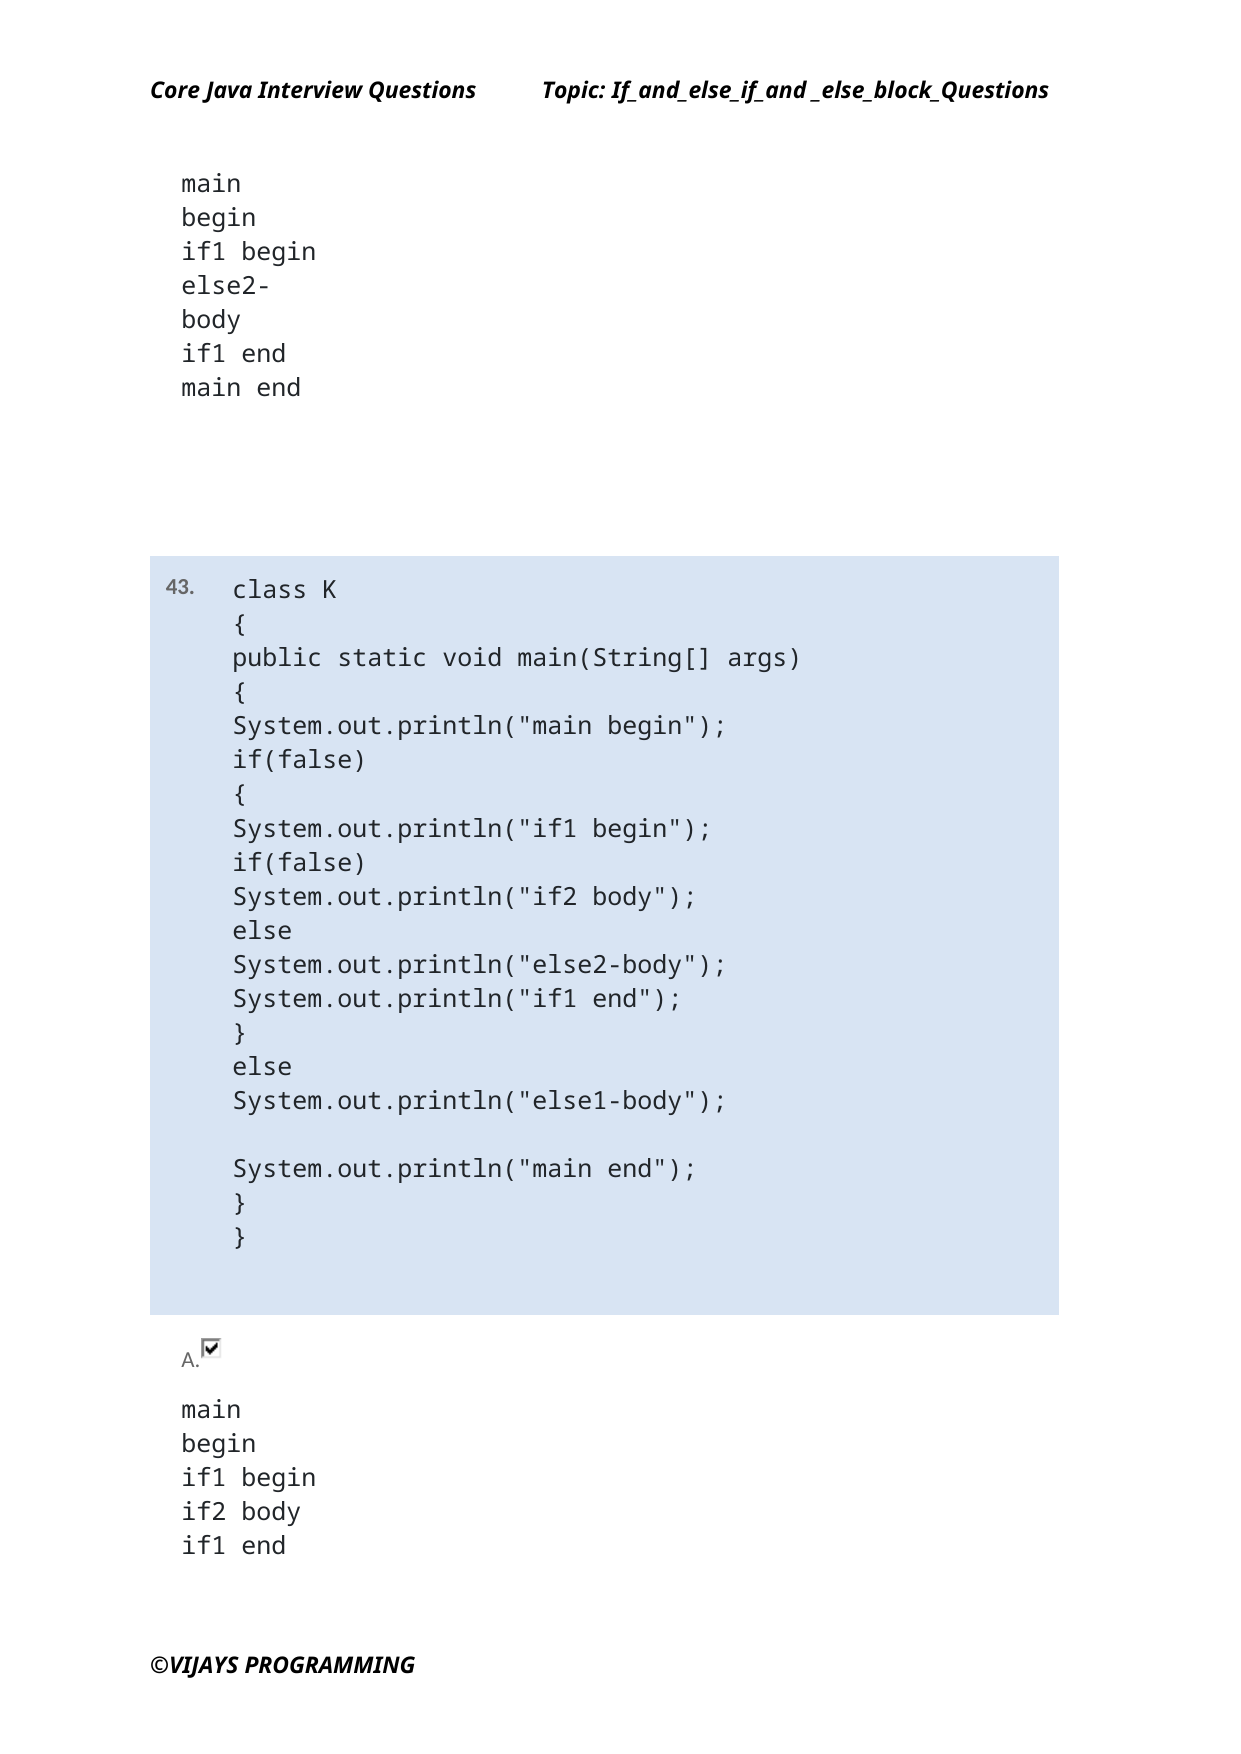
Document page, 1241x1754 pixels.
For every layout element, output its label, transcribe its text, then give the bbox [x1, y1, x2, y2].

table_cell [150, 150, 1090, 556]
table_header main begin if1 begin else2-body if1 end main end [181, 166, 319, 540]
table_header [1059, 556, 1090, 1315]
table_header class K { public static void main(String[] args) { System.out.println("main begin"); if(false) { System.out.println("if1 begin"); if(false) System.out.println("if2 body"); else System.out.println("else2-body"); System.out.println("if1 end"); } else System.out.println("else1-body"); System.out.println("main end"); } } [216, 556, 1059, 1315]
table_header 43. [150, 556, 216, 1315]
table_cell [150, 1315, 1090, 1578]
table_header A. main begin if1 begin if2 body if1 end [181, 1331, 319, 1562]
